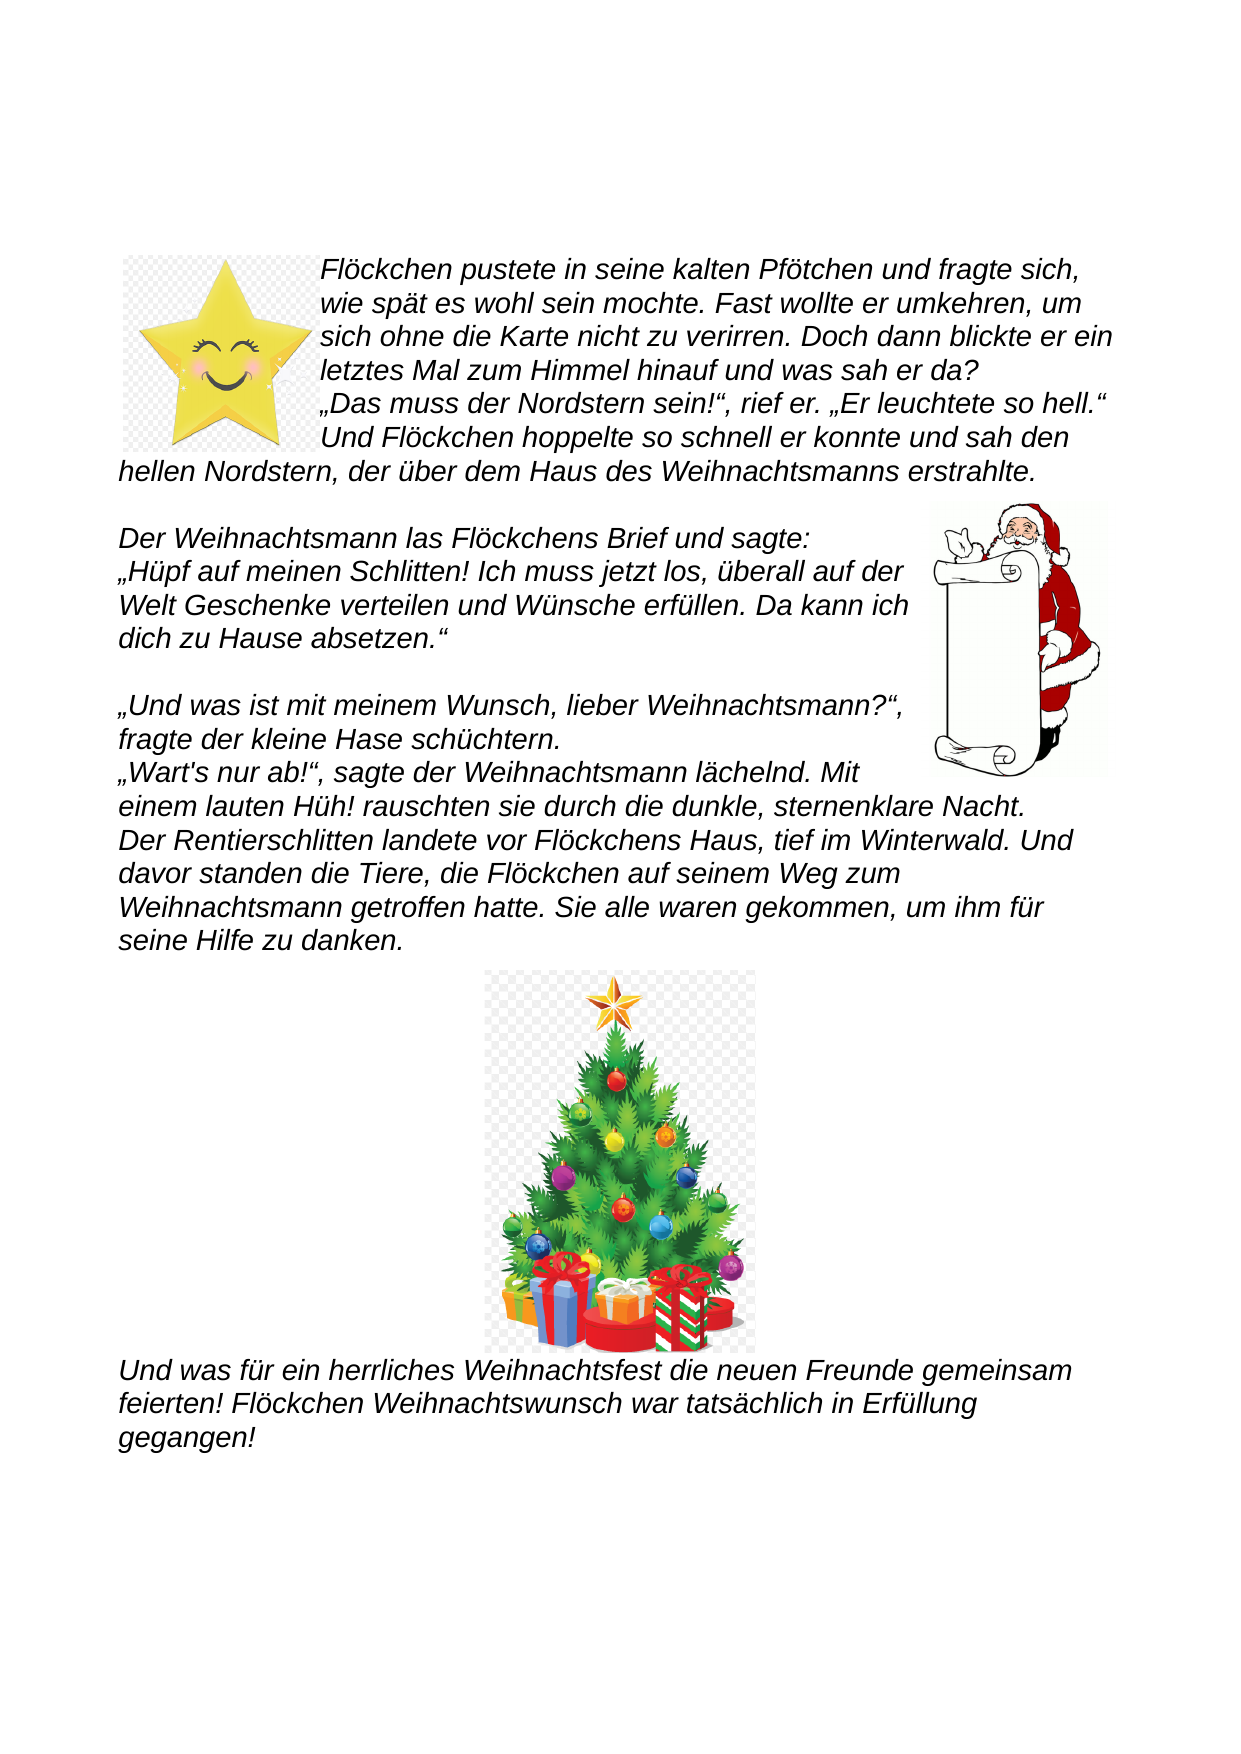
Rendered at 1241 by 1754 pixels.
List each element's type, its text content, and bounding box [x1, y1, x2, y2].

picture [123, 255, 320, 452]
picture [921, 501, 1116, 777]
text Flöckchen pustete in seine kalten Pfötchen und fragte sich, wie spät es wohl sein mochte. Fast wollte er umkehren, um sich ohne die Karte nicht zu verirren. Doch dann blickte er ein letztes Mal zum Himmel hinauf und was sah er da? [118, 252, 1122, 386]
text Und was für ein herrliches Weihnachtsfest die neuen Freunde gemeinsam feierten! Flöckchen Weihnachtswunsch war tatsächlich in Erfüllung gegangen! [118, 957, 1122, 1453]
text „Und was ist mit meinem Wunsch, lieber Weihnachtsmann?“, fragte der kleine Hase schüchtern. [118, 688, 921, 755]
text Der Weihnachtsmann las Flöckchens Brief und sagte: [118, 521, 921, 554]
text „Das muss der Nordstern sein!“, rief er. „Er leuchtete so hell.“ Und Flöckchen hoppelte so schnell er konnte und sah den hellen Nordstern, der über dem Haus des Weihnachtsmanns erstrahlte. [118, 386, 1122, 487]
text Der Rentierschlitten landete vor Flöckchens Haus, tief im Winterwald. Und davor standen die Tiere, die Flöckchen auf seinem Weg zum Weihnachtsmann getroffen hatte. Sie alle waren gekommen, um ihm für seine Hilfe zu danken. [118, 822, 1122, 957]
text „Wart's nur ab!“, sagte der Weihnachtsmann lächelnd. Mit einem lauten Hüh! rauschten sie durch die dunkle, sternenklare Nacht. [118, 755, 1122, 822]
picture [484, 970, 756, 1353]
text „Hüpf auf meinen Schlitten! Ich muss jetzt los, überall auf der Welt Geschenke verteilen und Wünsche erfüllen. Da kann ich dich zu Hause absetzen.“ [118, 554, 921, 655]
